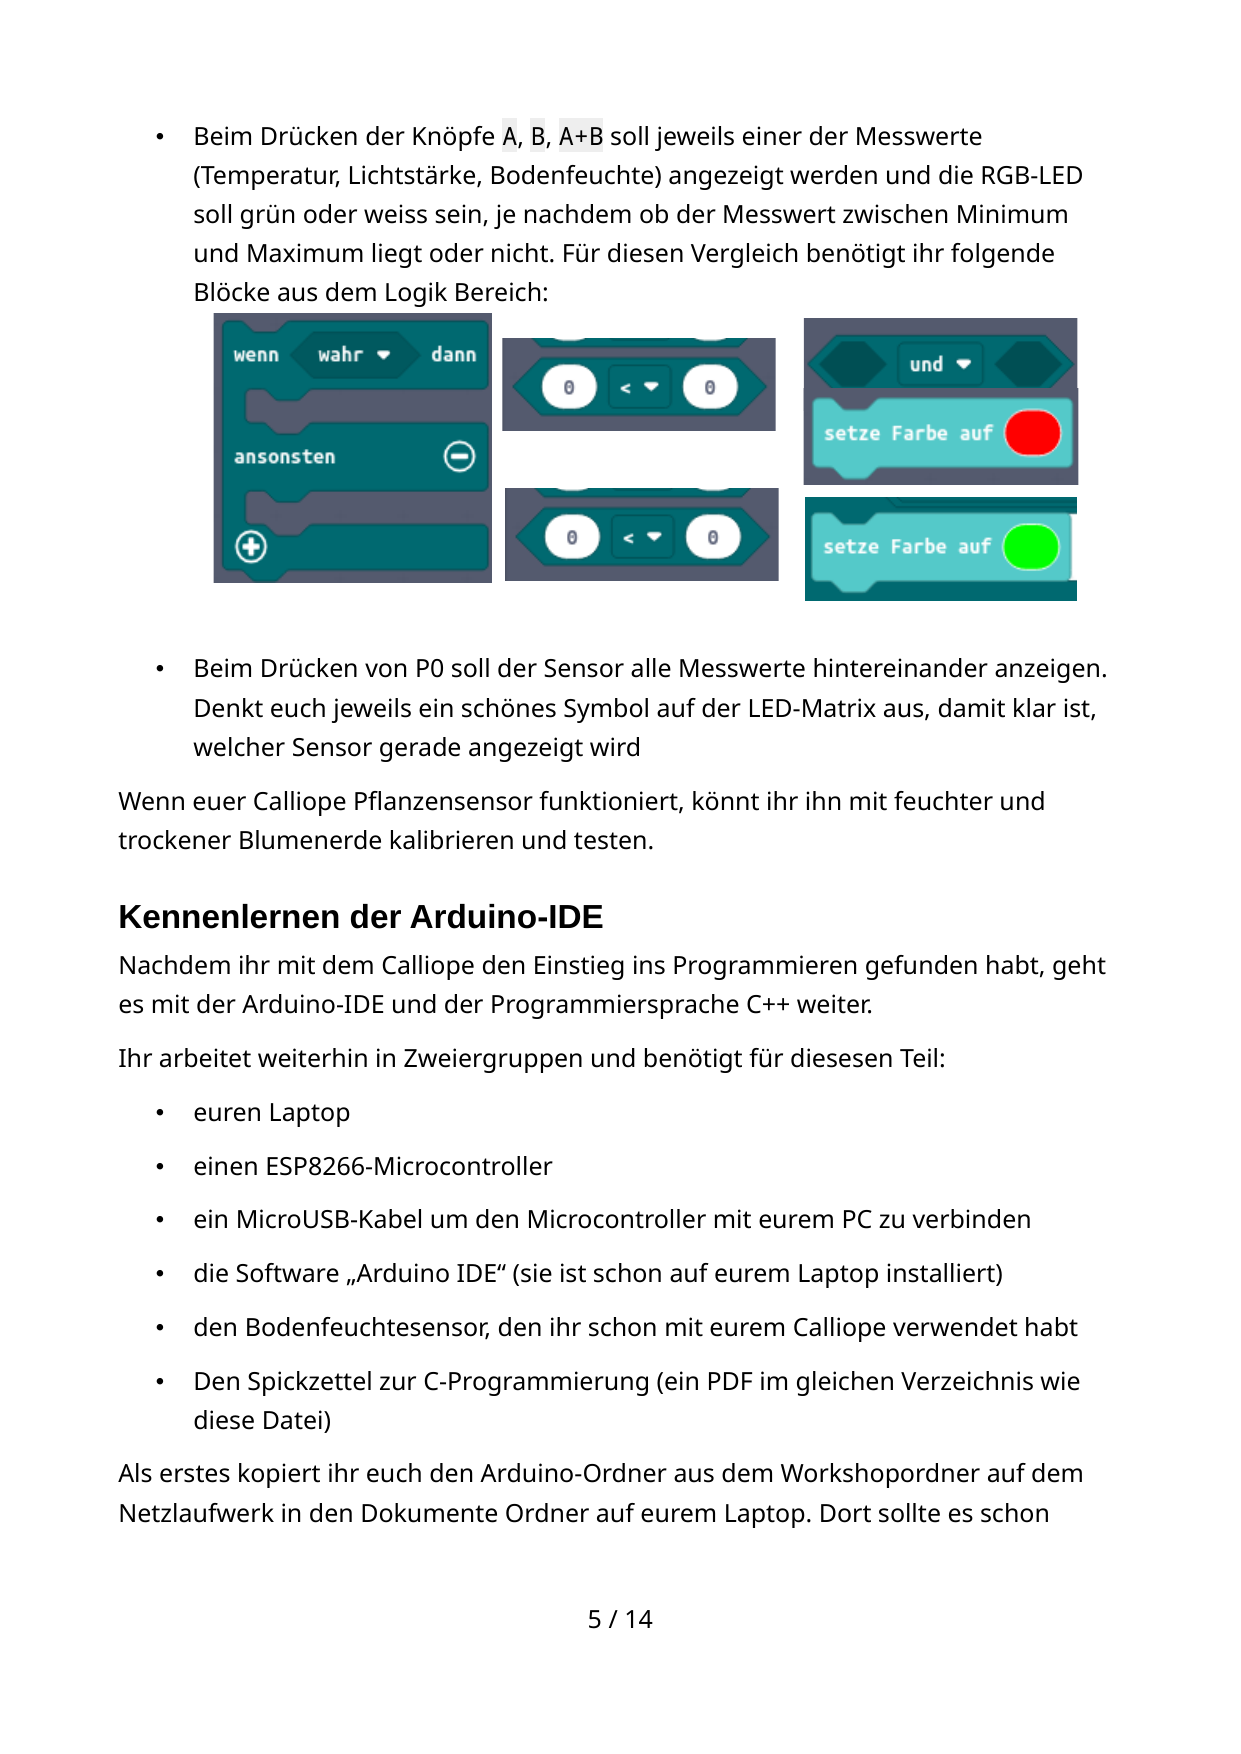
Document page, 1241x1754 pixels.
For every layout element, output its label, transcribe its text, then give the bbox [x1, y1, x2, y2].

subtitle Kennenlernen der Arduino-IDE [118, 897, 1122, 935]
picture [213, 313, 492, 583]
text Wenn euer Calliope Pflanzensensor funktioniert, könnt ihr ihn mit feuchter und trockener Blumenerde kalibrieren und testen. [118, 783, 1122, 856]
text Als erstes kopiert ihr euch den Arduino-Ordner aus dem Workshopordner auf dem Netzlaufwerk in den Dokumente Ordner auf eurem Laptop. Dort sollte es schon [118, 1456, 1122, 1529]
picture [805, 497, 1077, 601]
list Beim Drücken der Knöpfe A, B, A+B soll jeweils einer der Messwerte (Temperatur, Lichtstärke, Bodenfeuchte) angezeigt werden und die RGB-LED soll grün oder weiss sein, je nachdem ob der Messwert zwischen Minimum und Maximum liegt oder nicht. Für diesen Vergleich benötigt ihr folgende Blöcke aus dem Logik Bereich: [156, 118, 1122, 309]
list den Bodenfeuchtesensor, den ihr schon mit eurem Calliope verwendet habt [156, 1309, 1122, 1343]
picture [505, 488, 779, 581]
text Nachdem ihr mit dem Calliope den Einstieg ins Programmieren gefunden habt, geht es mit der Arduino-IDE und der Programmiersprache C++ weiter. [118, 948, 1122, 1021]
list ein MicroUSB-Kabel um den Microcontroller mit eurem PC zu verbinden [156, 1202, 1122, 1236]
list die Software „Arduino IDE“ (sie ist schon auf eurem Laptop installiert) [156, 1256, 1122, 1290]
list Beim Drücken von P0 soll der Sensor alle Messwerte hintereinander anzeigen. Denkt euch jeweils ein schönes Symbol auf der LED-Matrix aus, damit klar ist, welcher Sensor gerade angezeigt wird [156, 651, 1122, 763]
picture [502, 338, 776, 431]
list einen ESP8266-Microcontroller [156, 1148, 1122, 1182]
list Den Spickzettel zur C-Programmierung (ein PDF im gleichen Verzeichnis wie diese Datei) [156, 1363, 1122, 1436]
list euren Laptop [156, 1094, 1122, 1128]
picture [803, 318, 1079, 485]
text Ihr arbeitet weiterhin in Zweiergruppen und benötigt für diesesen Teil: [118, 1041, 1122, 1075]
